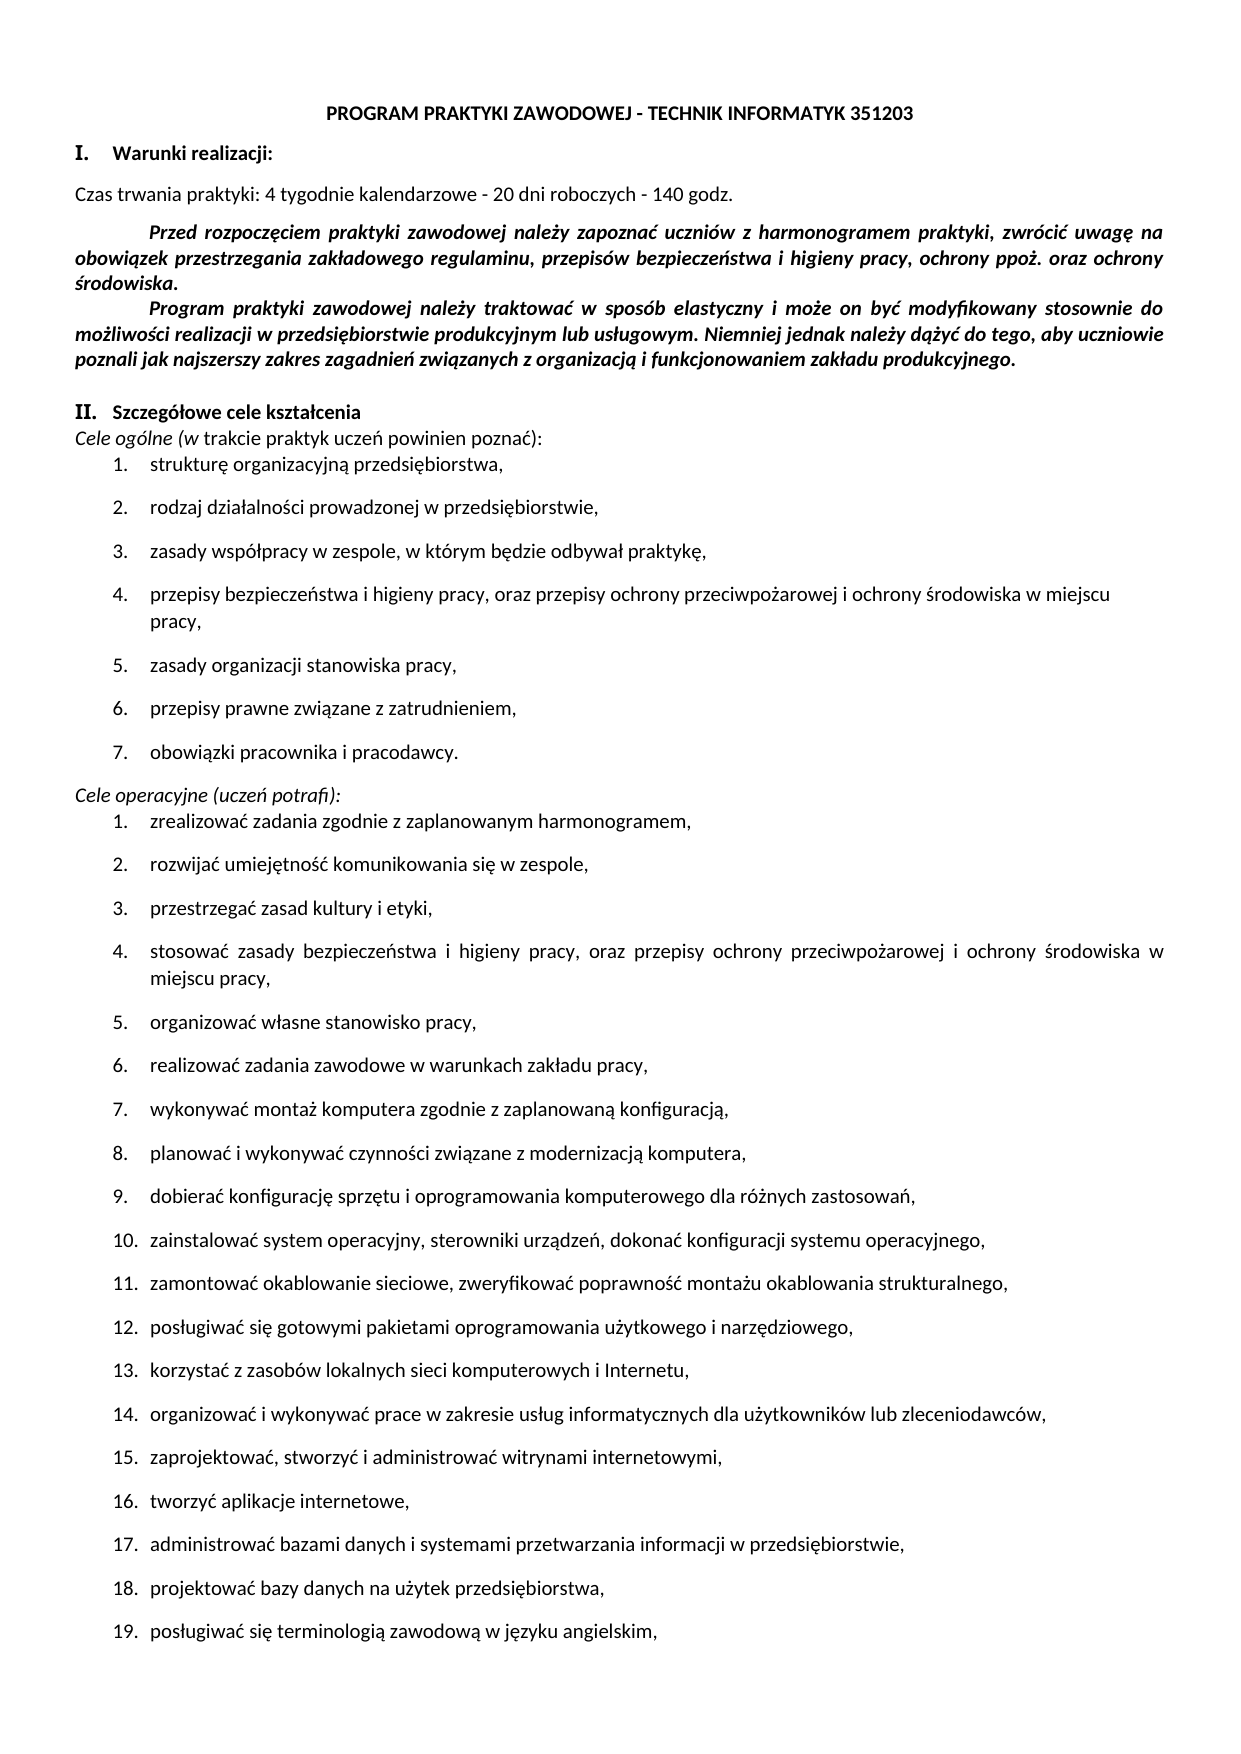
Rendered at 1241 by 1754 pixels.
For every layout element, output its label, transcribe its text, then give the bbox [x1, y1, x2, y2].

list zamontować okablowanie sieciowe, zweryfikować poprawność montażu okablowania strukturalnego, [112, 1270, 1165, 1296]
text Cele operacyjne (uczeń potrafi): [75, 783, 1165, 808]
list zainstalować system operacyjny, sterowniki urządzeń, dokonać konfiguracji systemu operacyjnego, [112, 1227, 1165, 1252]
list Warunki realizacji: [75, 138, 1165, 167]
list przestrzegać zasad kultury i etyki, [112, 895, 1165, 921]
list zaprojektować, stworzyć i administrować witrynami internetowymi, [112, 1444, 1165, 1470]
text Przed rozpoczęciem praktyki zawodowej należy zapoznać uczniów z harmonogramem praktyki, zwrócić uwagę na obowiązek przestrzegania zakładowego regulaminu, przepisów bezpieczeństwa i higieny pracy, ochrony ppoż. oraz ochrony środowiska. [75, 219, 1165, 296]
list wykonywać montaż komputera zgodnie z zaplanowaną konfiguracją, [112, 1096, 1165, 1122]
subtitle PROGRAM PRAKTYKI ZAWODOWEJ - TECHNIK INFORMATYK 351203 [75, 100, 1165, 126]
list Szczegółowe cele kształcenia [75, 397, 1165, 426]
list przepisy bezpieczeństwa i higieny pracy, oraz przepisy ochrony przeciwpożarowej i ochrony środowiska w miejscu pracy, [112, 582, 1165, 634]
list posługiwać się terminologią zawodową w języku angielskim, [112, 1619, 1165, 1644]
list korzystać z zasobów lokalnych sieci komputerowych i Internetu, [112, 1357, 1165, 1383]
list planować i wykonywać czynności związane z modernizacją komputera, [112, 1140, 1165, 1165]
list dobierać konfigurację sprzętu i oprogramowania komputerowego dla różnych zastosowań, [112, 1183, 1165, 1209]
list zrealizować zadania zgodnie z zaplanowanym harmonogramem, [112, 808, 1165, 833]
list projektować bazy danych na użytek przedsiębiorstwa, [112, 1575, 1165, 1601]
list zasady organizacji stanowiska pracy, [112, 652, 1165, 677]
list realizować zadania zawodowe w warunkach zakładu pracy, [112, 1053, 1165, 1078]
list organizować i wykonywać prace w zakresie usług informatycznych dla użytkowników lub zleceniodawców, [112, 1401, 1165, 1426]
text Czas trwania praktyki: 4 tygodnie kalendarzowe - 20 dni roboczych - 140 godz. [75, 181, 1165, 207]
list zasady współpracy w zespole, w którym będzie odbywał praktykę, [112, 538, 1165, 563]
list przepisy prawne związane z zatrudnieniem, [112, 696, 1165, 721]
text Program praktyki zawodowej należy traktować w sposób elastyczny i może on być modyfikowany stosownie do możliwości realizacji w przedsiębiorstwie produkcyjnym lub usługowym. Niemniej jednak należy dążyć do tego, aby uczniowie poznali jak najszerszy zakres zagadnień związanych z organizacją i funkcjonowaniem zakładu produkcyjnego. [75, 296, 1165, 372]
list rozwijać umiejętność komunikowania się w zespole, [112, 852, 1165, 877]
list administrować bazami danych i systemami przetwarzania informacji w przedsiębiorstwie, [112, 1532, 1165, 1557]
list stosować zasady bezpieczeństwa i higieny pracy, oraz przepisy ochrony przeciwpożarowej i ochrony środowiska w miejscu pracy, [112, 939, 1165, 991]
list rodzaj działalności prowadzonej w przedsiębiorstwie, [112, 494, 1165, 520]
list tworzyć aplikacje internetowe, [112, 1488, 1165, 1513]
list strukturę organizacyjną przedsiębiorstwa, [112, 451, 1165, 476]
list obowiązki pracownika i pracodawcy. [112, 739, 1165, 764]
list posługiwać się gotowymi pakietami oprogramowania użytkowego i narzędziowego, [112, 1314, 1165, 1339]
text Cele ogólne (w trakcie praktyk uczeń powinien poznać): [75, 426, 1165, 451]
list organizować własne stanowisko pracy, [112, 1009, 1165, 1034]
